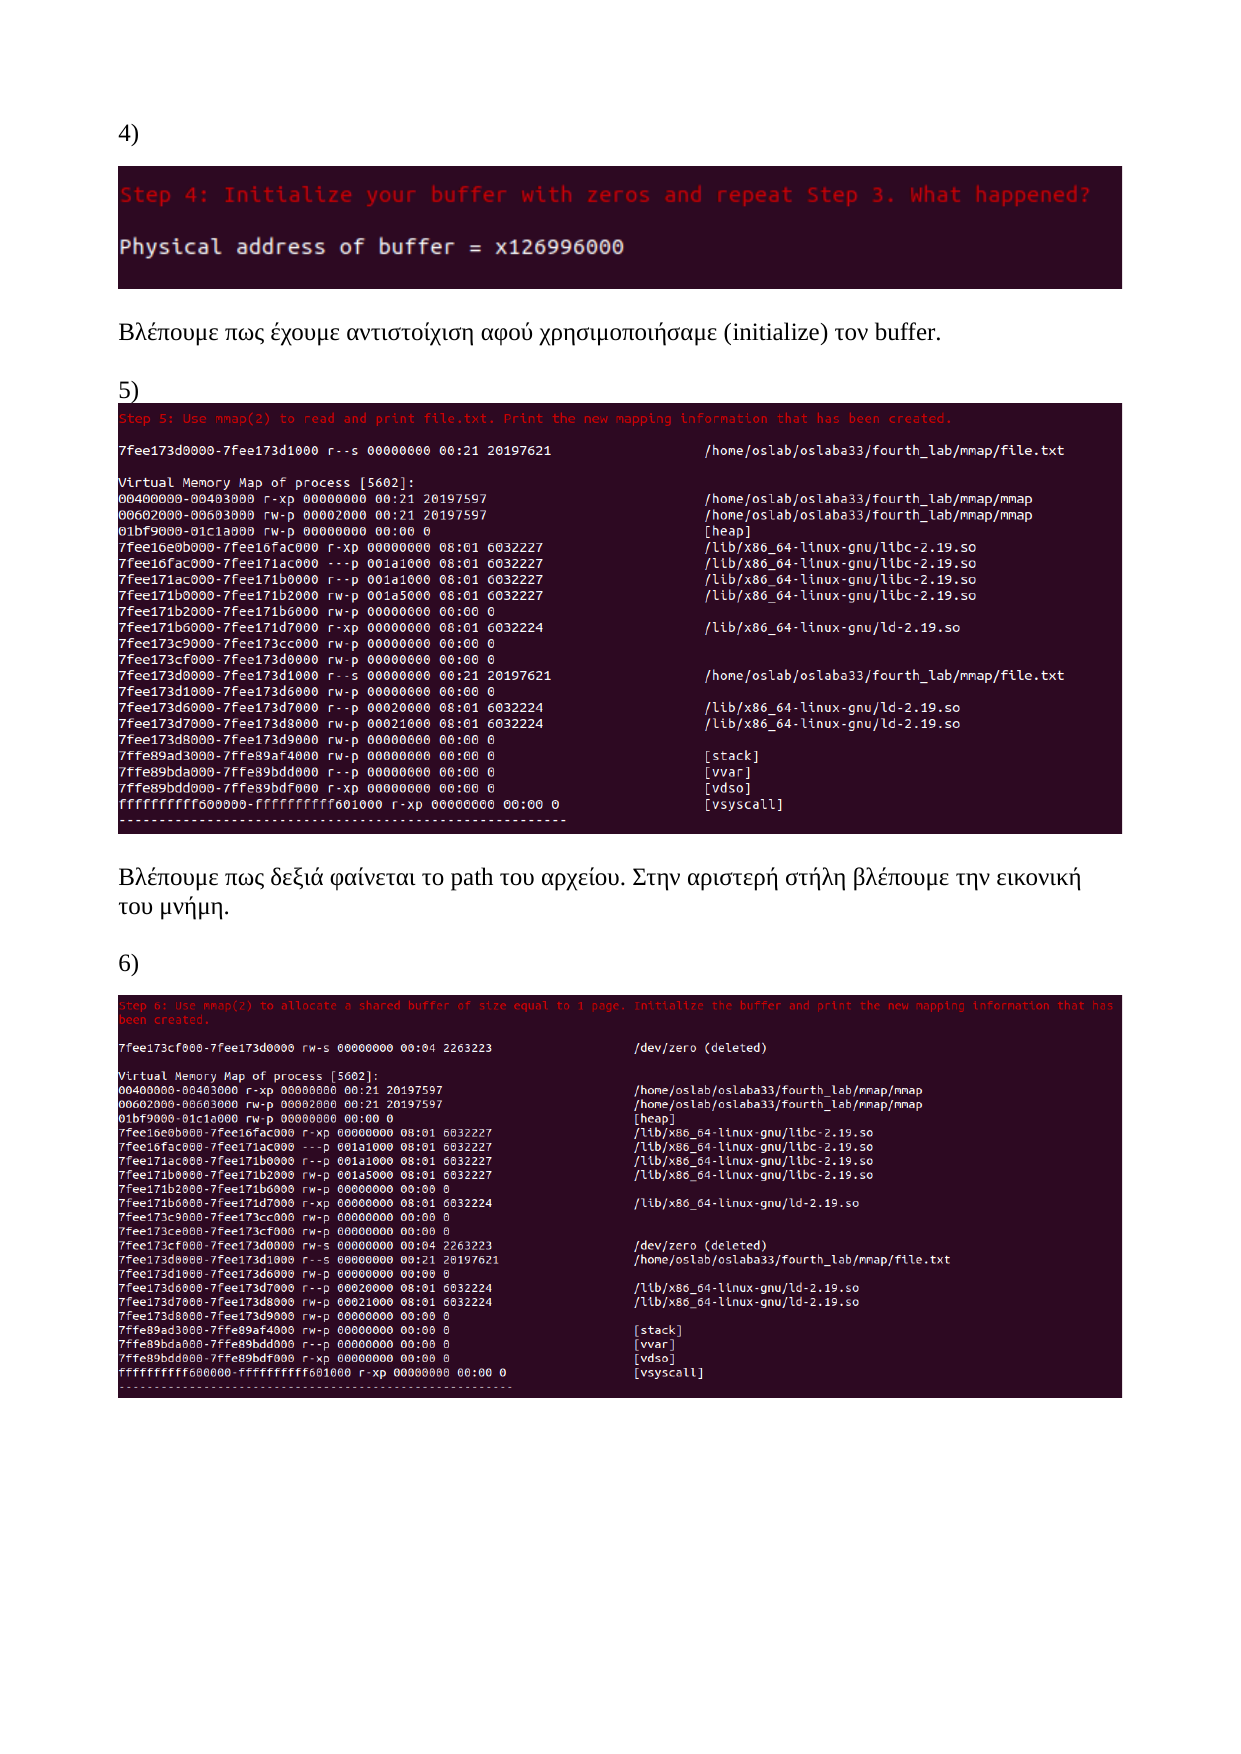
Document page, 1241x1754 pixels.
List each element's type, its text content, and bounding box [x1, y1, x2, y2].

text 6) [118, 948, 1122, 977]
picture [118, 166, 1123, 289]
text 4) [118, 118, 1122, 147]
picture [118, 995, 1123, 1398]
text Βλέπουμε πως έχουμε αντιστοίχιση αφού χρησιμοποιήσαμε (initialize) τον buffer. [118, 317, 1122, 346]
text Βλέπουμε πως δεξιά φαίνεται το path του αρχείου. Στην αριστερή στήλη βλέπουμε την εικονική του μνήμη. [118, 862, 1122, 919]
text 5) [118, 375, 1122, 403]
picture [118, 403, 1123, 834]
